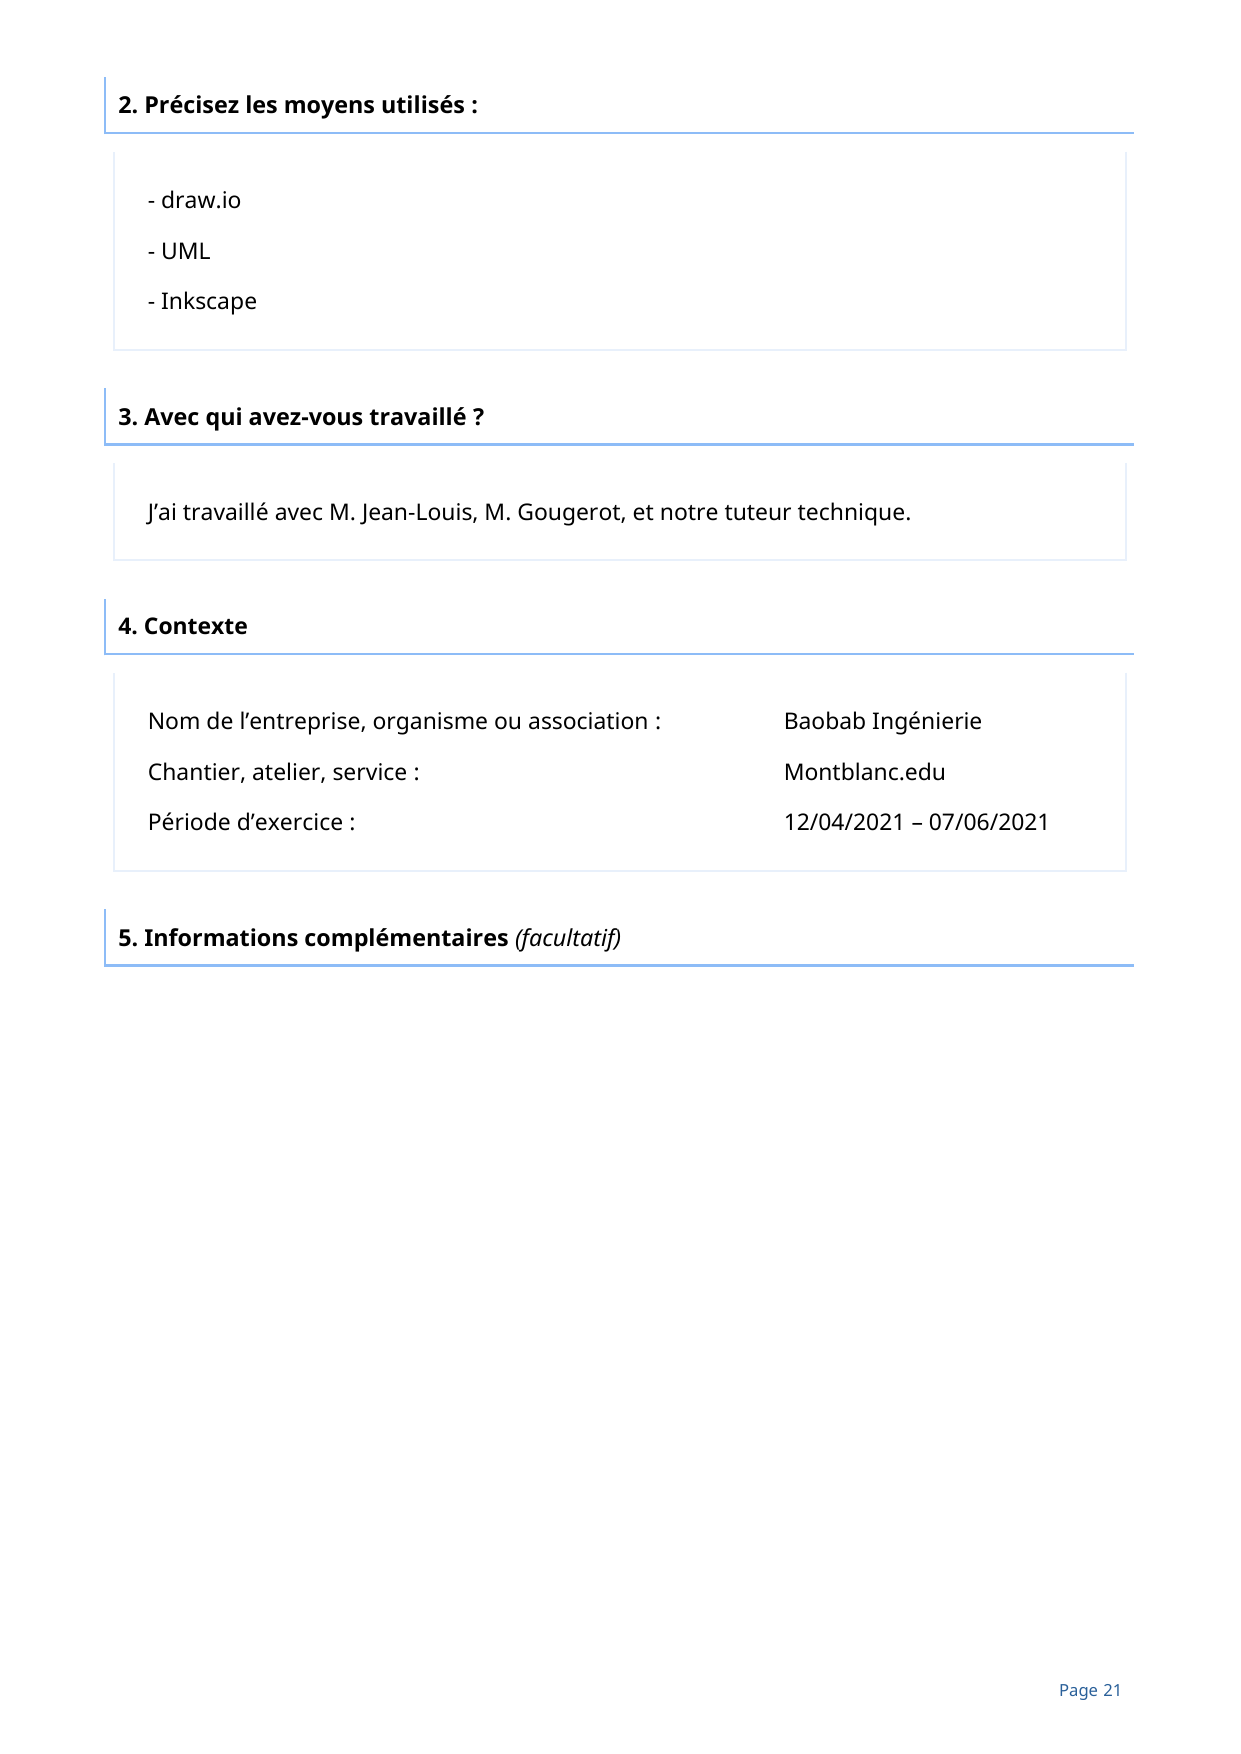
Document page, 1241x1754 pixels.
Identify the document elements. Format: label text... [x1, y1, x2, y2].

text Chantier, atelier, service : Montblanc.edu [115, 723, 1125, 774]
subtitle 3. Avec qui avez-vous travaillé ? [106, 388, 1134, 443]
text Nom de l’entreprise, organisme ou association : Baobab Ingénierie [115, 673, 1125, 723]
text - UML [115, 202, 1125, 253]
text - Inkscape [115, 253, 1125, 349]
subtitle 5. Informations complémentaires (facultatif) [106, 909, 1134, 964]
subtitle 2. Précisez les moyens utilisés : [106, 77, 1134, 132]
text Période d’exercice : 12/04/2021 – 07/06/2021 [115, 774, 1125, 870]
subtitle 4. Contexte [104, 598, 1134, 653]
text J’ai travaillé avec M. Jean-Louis, M. Gougerot, et notre tuteur technique. [115, 463, 1125, 559]
text - draw.io [115, 152, 1125, 202]
